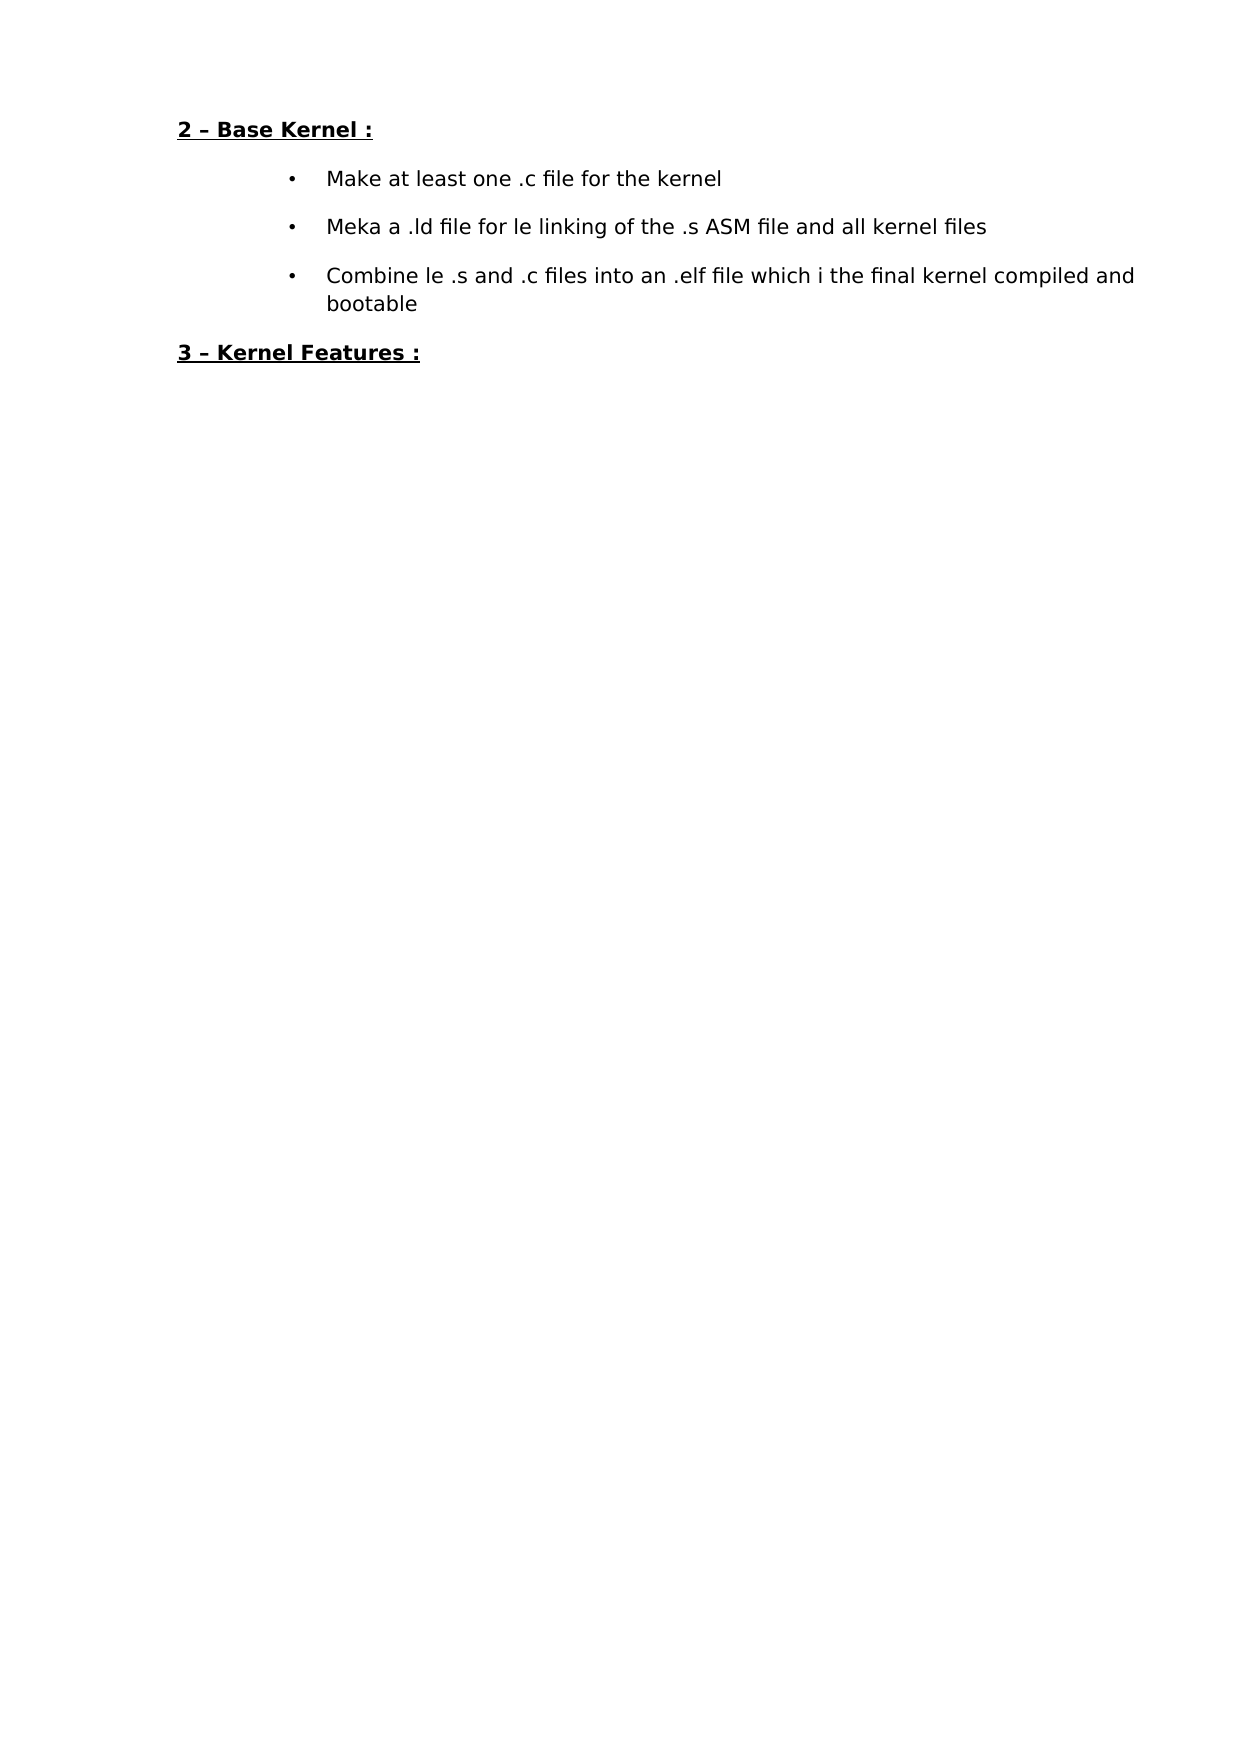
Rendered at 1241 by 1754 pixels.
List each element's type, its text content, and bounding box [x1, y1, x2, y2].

text 3 – Kernel Features : [177, 341, 1152, 365]
text 2 – Base Kernel : [177, 118, 1152, 142]
list Make at least one .c file for the kernel [288, 167, 1152, 191]
list Meka a .ld file for le linking of the .s ASM file and all kernel files [288, 215, 1152, 240]
list Combine le .s and .c files into an .elf file which i the final kernel compiled and bootable [288, 264, 1152, 316]
